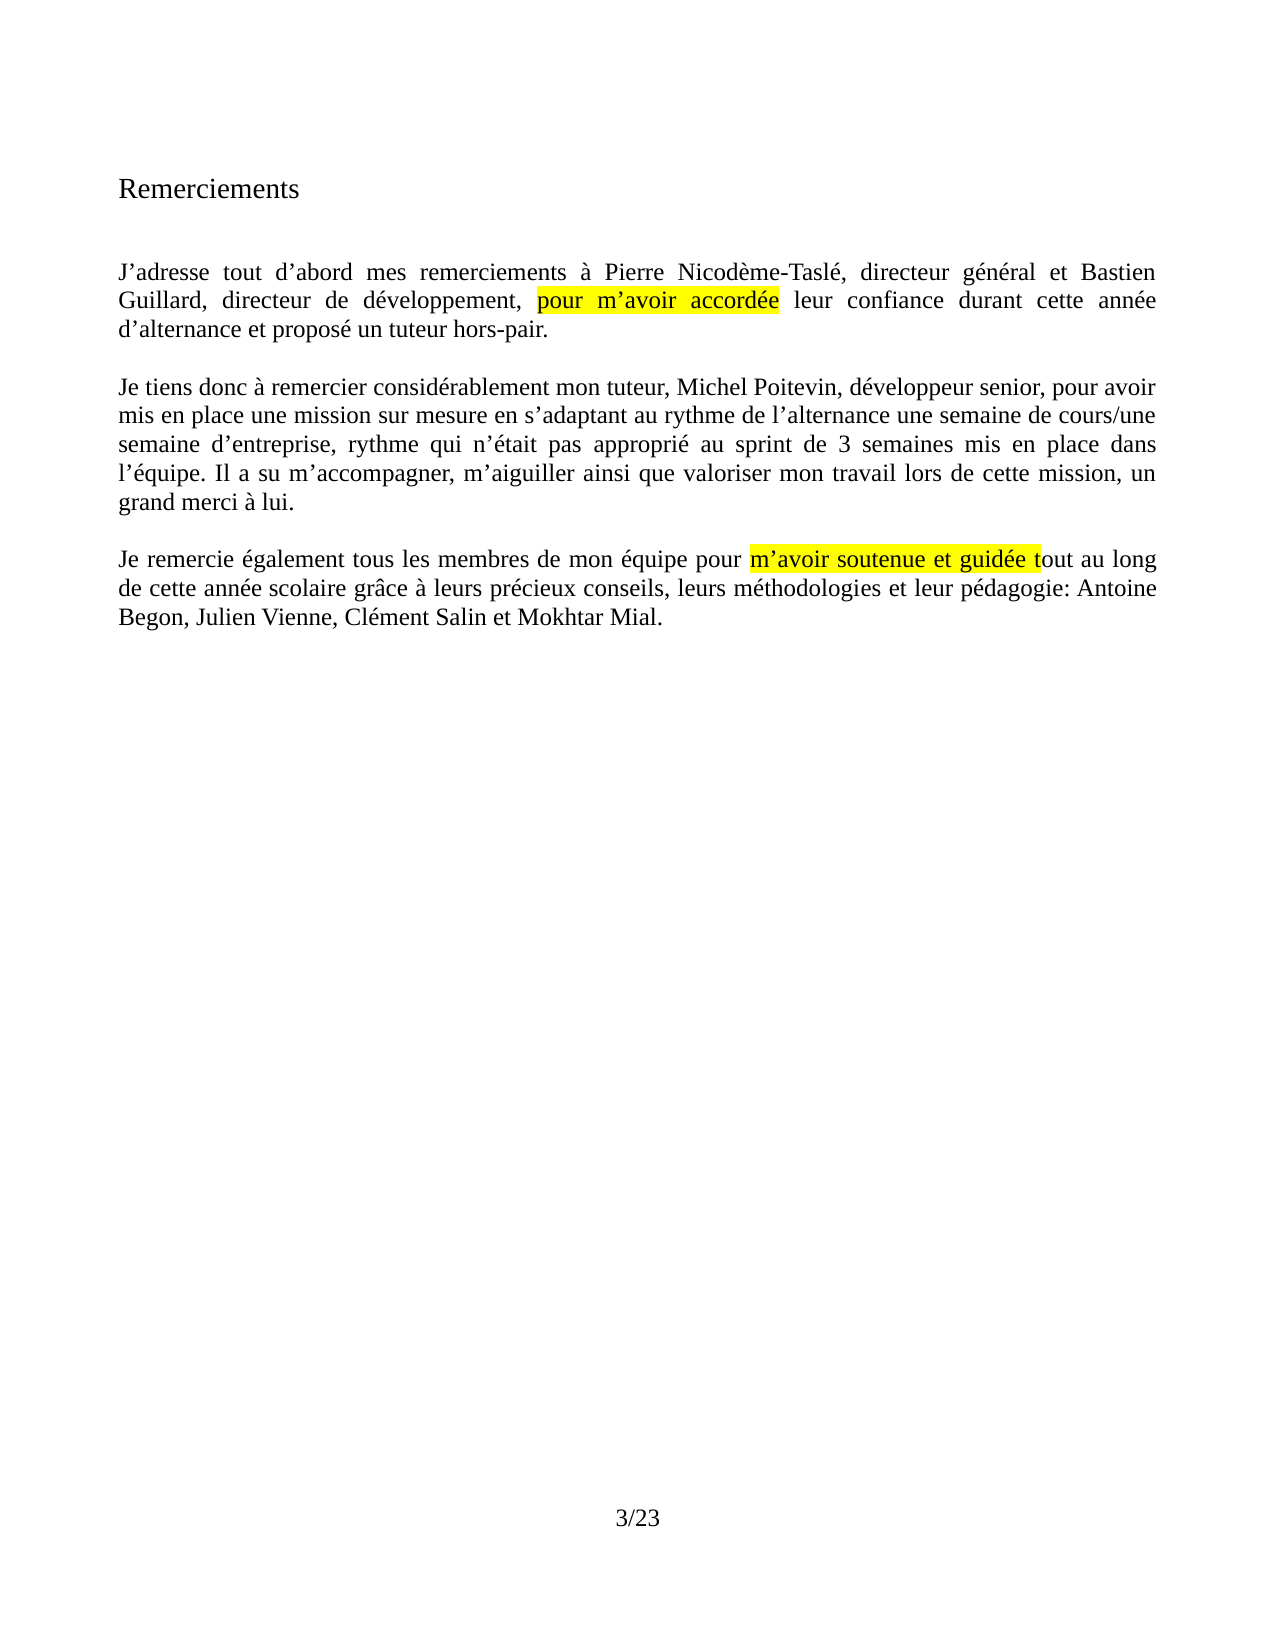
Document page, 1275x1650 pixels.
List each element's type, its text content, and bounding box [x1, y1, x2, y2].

text J’adresse tout d’abord mes remerciements à Pierre Nicodème-Taslé, directeur général et Bastien Guillard, directeur de développement, pour m’avoir accordée leur confiance durant cette année d’alternance et proposé un tuteur hors-pair. [118, 257, 1157, 343]
text Je tiens donc à remercier considérablement mon tuteur, Michel Poitevin, développeur senior, pour avoir mis en place une mission sur mesure en s’adaptant au rythme de l’alternance une semaine de cours/une semaine d’entreprise, rythme qui n’était pas approprié au sprint de 3 semaines mis en place dans l’équipe. Il a su m’accompagner, m’aiguiller ainsi que valoriser mon travail lors de cette mission, un grand merci à lui. [118, 372, 1157, 516]
text Remerciements [118, 172, 1157, 205]
text Je remercie également tous les membres de mon équipe pour m’avoir soutenue et guidée tout au long de cette année scolaire grâce à leurs précieux conseils, leurs méthodologies et leur pédagogie: Antoine Begon, Julien Vienne, Clément Salin et Mokhtar Mial. [118, 544, 1157, 631]
